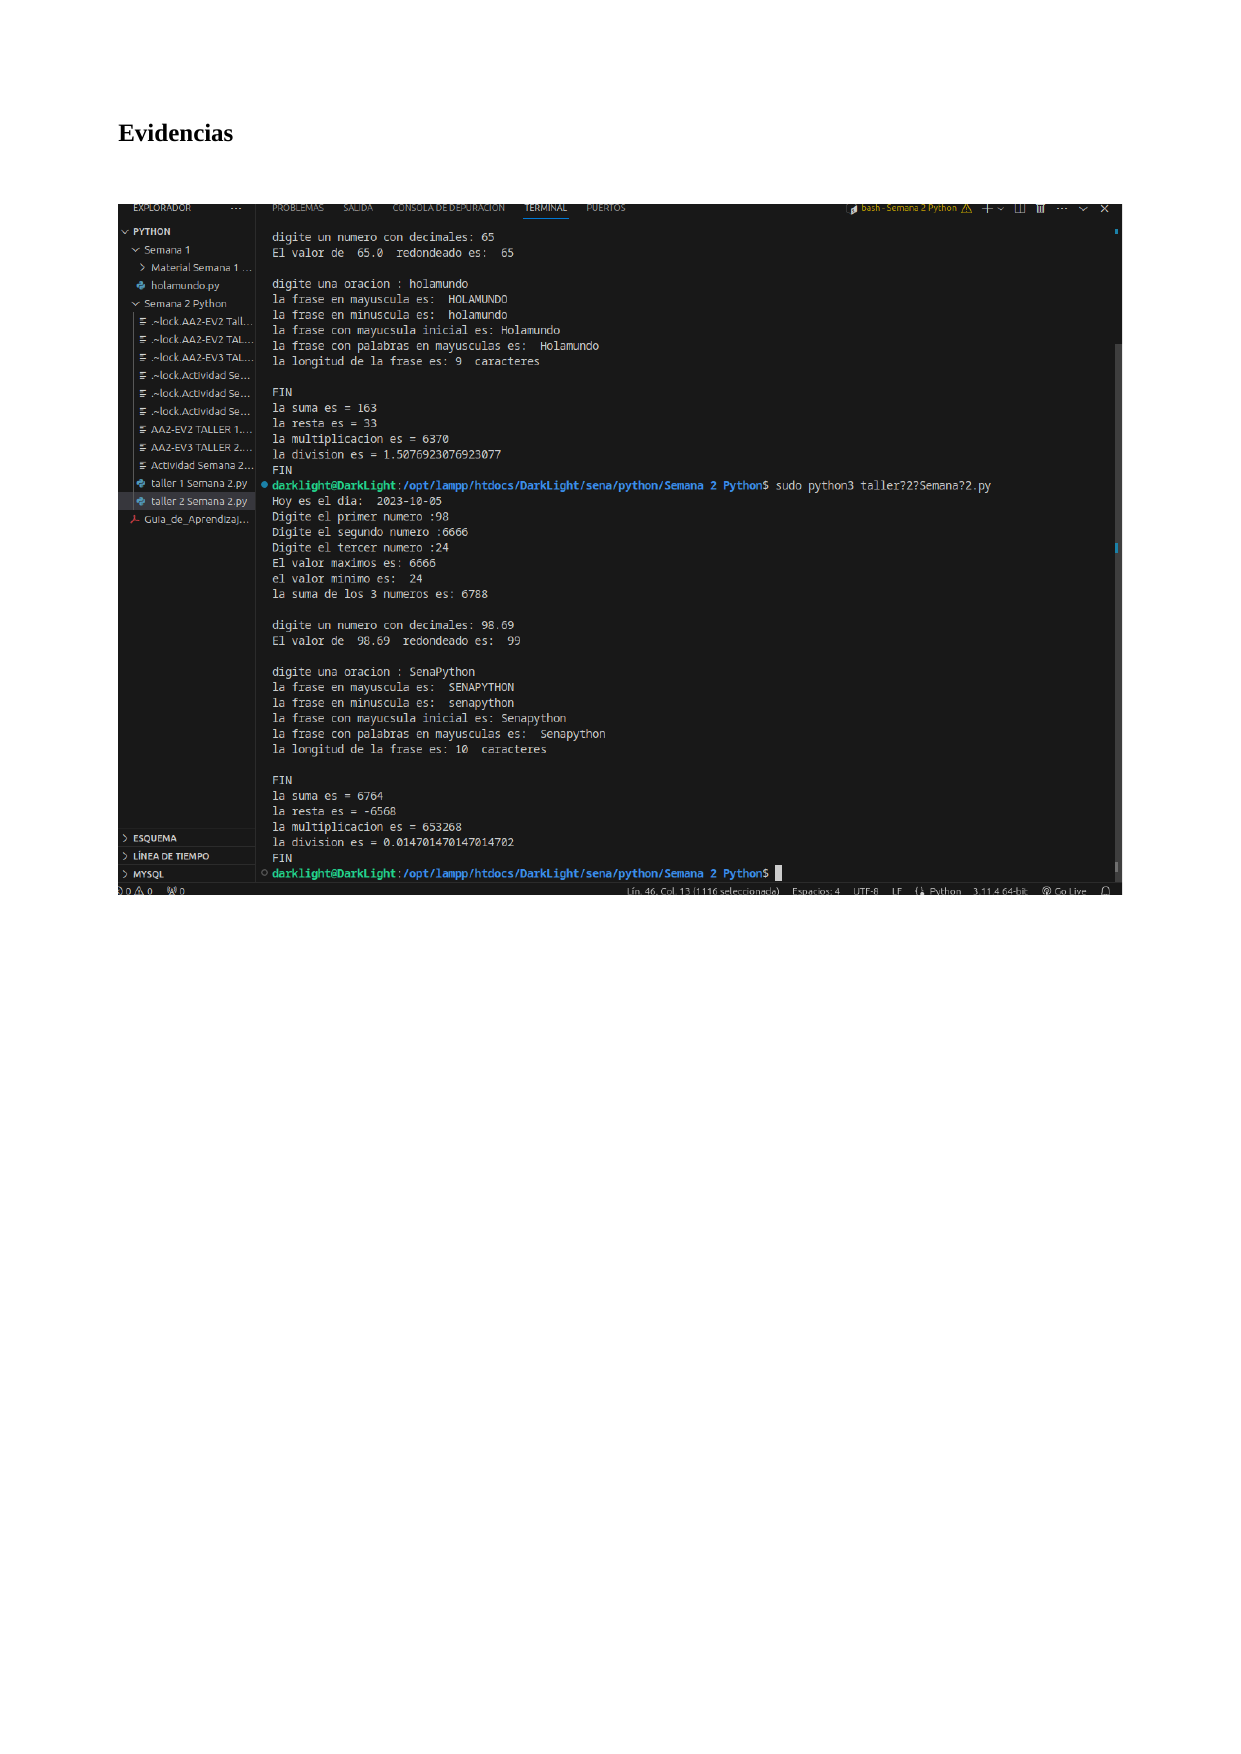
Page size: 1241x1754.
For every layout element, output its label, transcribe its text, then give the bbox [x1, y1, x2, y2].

text Evidencias [118, 118, 1122, 147]
picture [118, 204, 1123, 895]
